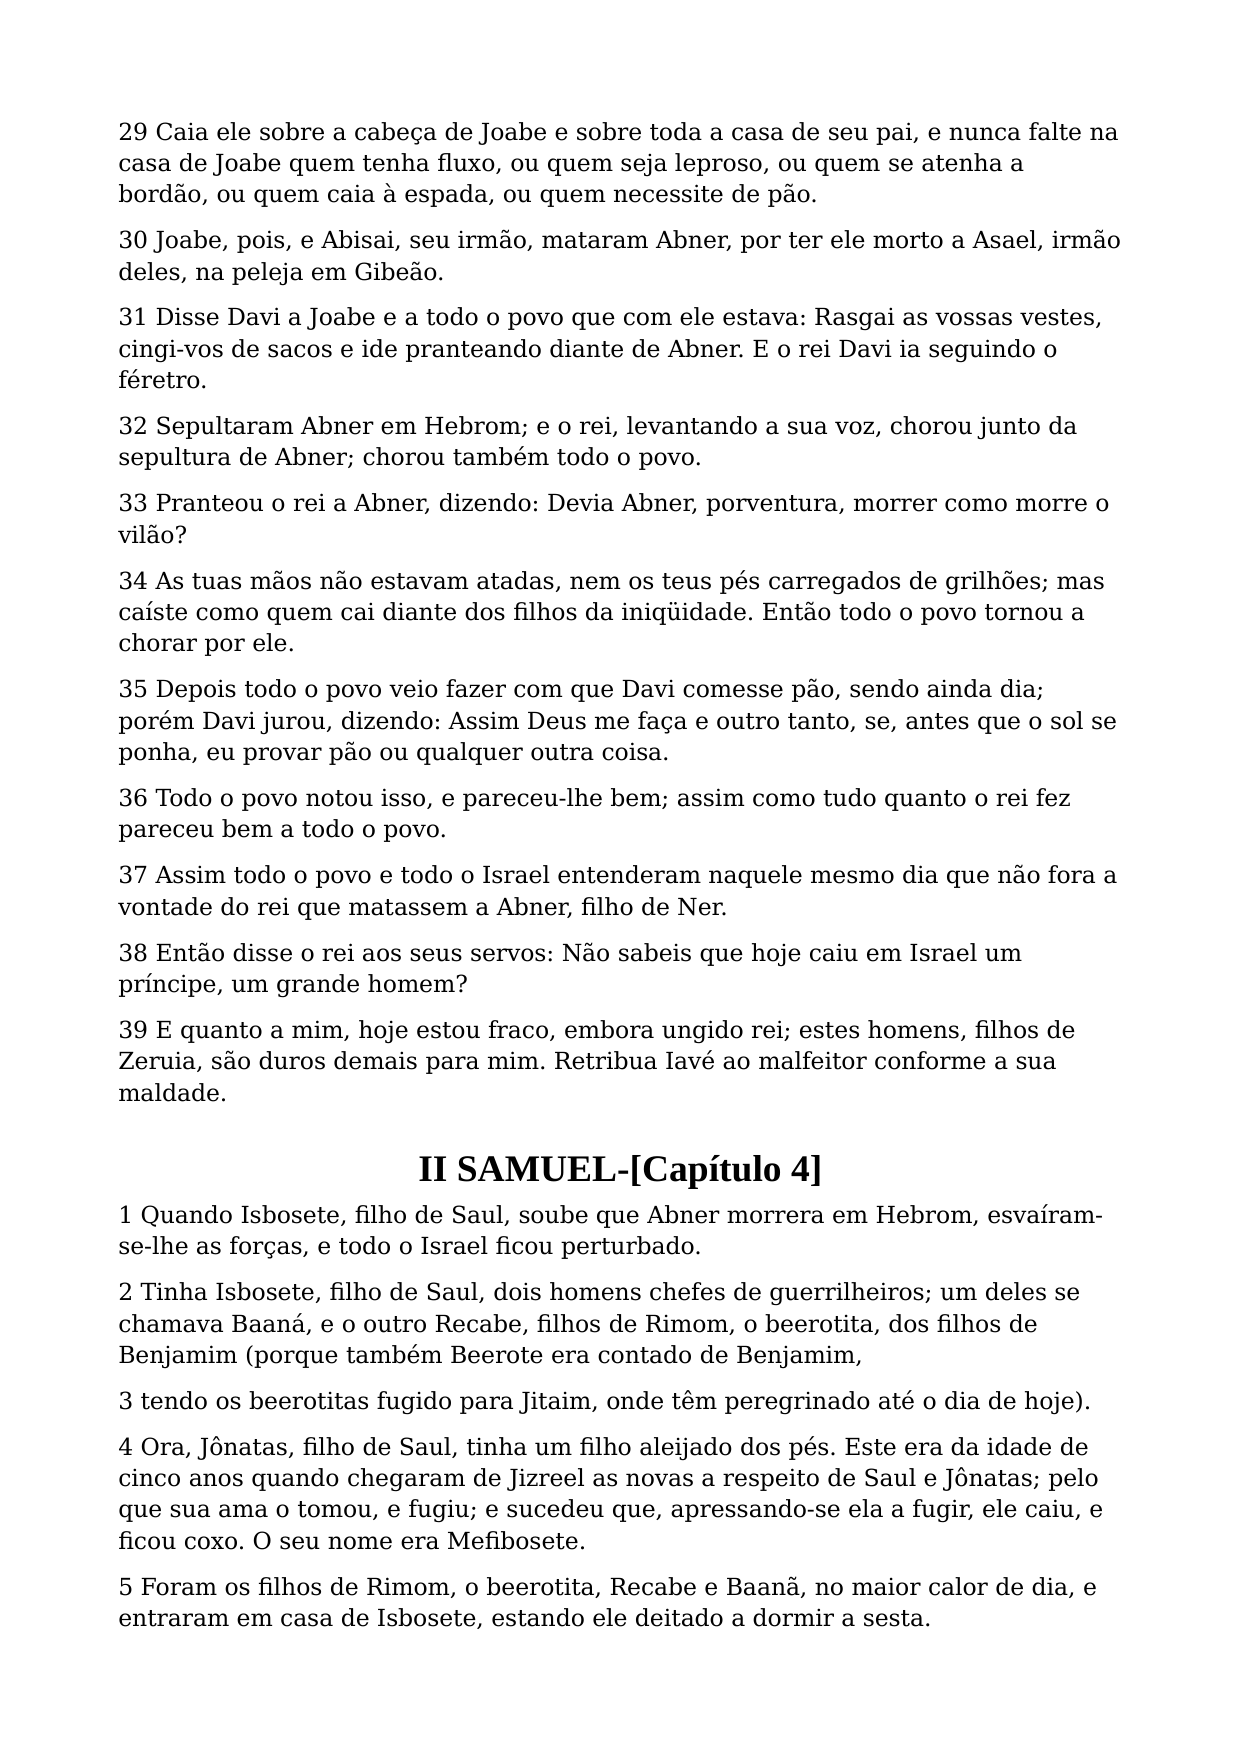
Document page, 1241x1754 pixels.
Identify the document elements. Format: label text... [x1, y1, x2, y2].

text 34 As tuas mãos não estavam atadas, nem os teus pés carregados de grilhões; mas caíste como quem cai diante dos filhos da iniqüidade. Então todo o povo tornou a chorar por ele. [118, 567, 1122, 657]
text 35 Depois todo o povo veio fazer com que Davi comesse pão, sendo ainda dia; porém Davi jurou, dizendo: Assim Deus me faça e outro tanto, se, antes que o sol se ponha, eu provar pão ou qualquer outra coisa. [118, 676, 1122, 766]
text 37 Assim todo o povo e todo o Israel entenderam naquele mesmo dia que não fora a vontade do rei que matassem a Abner, filho de Ner. [118, 862, 1122, 921]
subtitle II SAMUEL-[Capítulo 4] [118, 1146, 1122, 1189]
text 29 Caia ele sobre a cabeça de Joabe e sobre toda a casa de seu pai, e nunca falte na casa de Joabe quem tenha fluxo, ou quem seja leproso, ou quem se atenha a bordão, ou quem caia à espada, ou quem necessite de pão. [118, 118, 1122, 208]
text 38 Então disse o rei aos seus servos: Não sabeis que hoje caiu em Israel um príncipe, um grande homem? [118, 939, 1122, 998]
text 1 Quando Isbosete, filho de Saul, soube que Abner morrera em Hebrom, esvaíram-se-lhe as forças, e todo o Israel ficou perturbado. [118, 1202, 1122, 1260]
text 2 Tinha Isbosete, filho de Saul, dois homens chefes de guerrilheiros; um deles se chamava Baaná, e o outro Recabe, filhos de Rimom, o beerotita, dos filhos de Benjamim (porque também Beerote era contado de Benjamim, [118, 1279, 1122, 1369]
text 5 Foram os filhos de Rimom, o beerotita, Recabe e Baanã, no maior calor de dia, e entraram em casa de Isbosete, estando ele deitado a dormir a sesta. [118, 1573, 1122, 1632]
text 36 Todo o povo notou isso, e pareceu-lhe bem; assim como tudo quanto o rei fez pareceu bem a todo o povo. [118, 784, 1122, 843]
text 4 Ora, Jônatas, filho de Saul, tinha um filho aleijado dos pés. Este era da idade de cinco anos quando chegaram de Jizreel as novas a respeito de Saul e Jônatas; pelo que sua ama o tomou, e fugiu; e sucedeu que, apressando-se ela a fugir, ele caiu, e ficou coxo. O seu nome era Mefibosete. [118, 1433, 1122, 1555]
text 31 Disse Davi a Joabe e a todo o povo que com ele estava: Rasgai as vossas vestes, cingi-vos de sacos e ide pranteando diante de Abner. E o rei Davi ia seguindo o féretro. [118, 304, 1122, 394]
text 33 Pranteou o rei a Abner, dizendo: Devia Abner, porventura, morrer como morre o vilão? [118, 490, 1122, 549]
text 39 E quanto a mim, hoje estou fraco, embora ungido rei; estes homens, filhos de Zeruia, são duros demais para mim. Retribua Iavé ao malfeitor conforme a sua maldade. [118, 1016, 1122, 1106]
text 32 Sepultaram Abner em Hebrom; e o rei, levantando a sua voz, chorou junto da sepultura de Abner; chorou também todo o povo. [118, 413, 1122, 471]
text 3 tendo os beerotitas fugido para Jitaim, onde têm peregrinado até o dia de hoje). [118, 1387, 1122, 1415]
text 30 Joabe, pois, e Abisai, seu irmão, mataram Abner, por ter ele morto a Asael, irmão deles, na peleja em Gibeão. [118, 227, 1122, 285]
